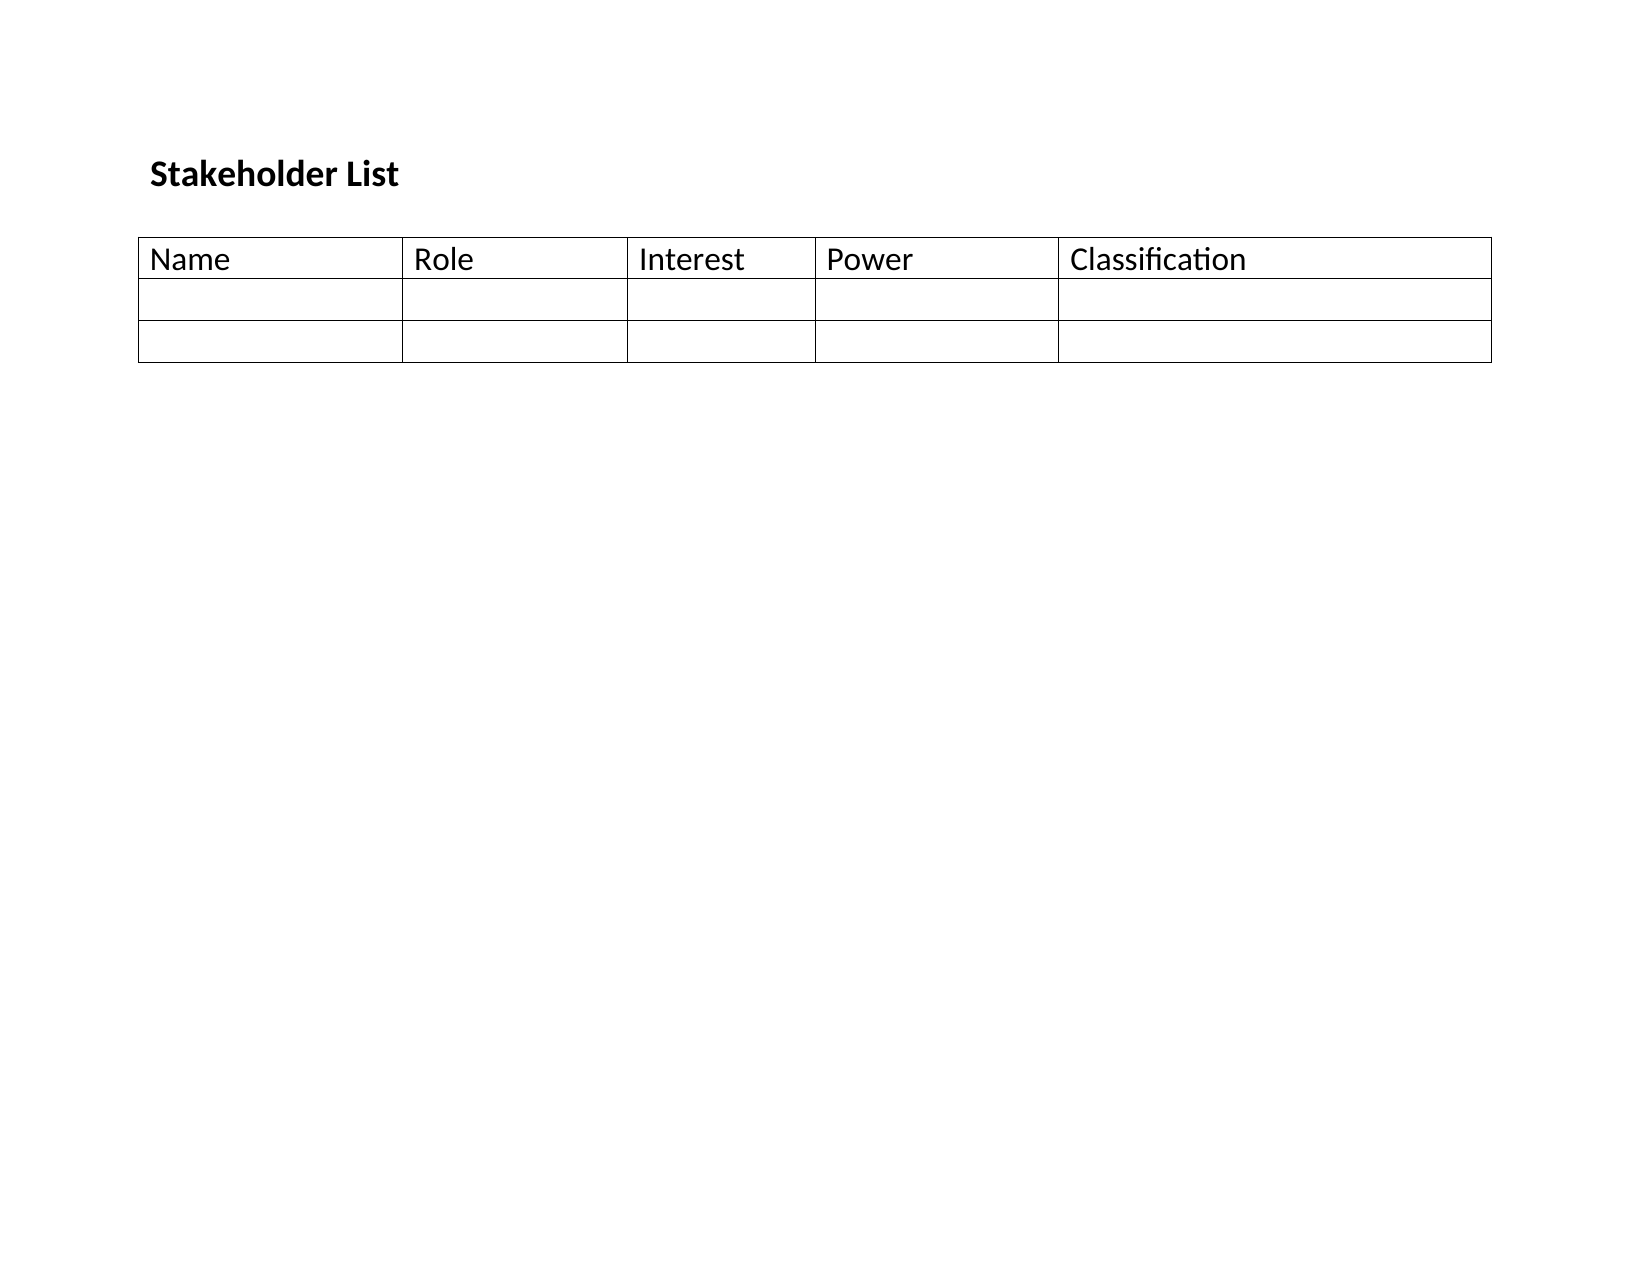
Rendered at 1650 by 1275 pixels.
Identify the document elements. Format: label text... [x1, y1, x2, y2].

table_header Interest [628, 238, 815, 278]
table_cell [628, 279, 815, 320]
table_header Classification [1059, 238, 1491, 278]
table_cell [816, 321, 1058, 362]
table_cell [139, 321, 402, 362]
table_cell [816, 279, 1058, 320]
table_cell [628, 321, 815, 362]
table_cell [403, 279, 627, 320]
text Stakeholder List [150, 150, 1500, 196]
table_header Role [403, 238, 627, 278]
table_cell [139, 279, 402, 320]
table_cell [403, 321, 627, 362]
table_header Name [139, 238, 402, 278]
table_cell [1059, 321, 1491, 362]
table_header Power [816, 238, 1058, 278]
table_cell [1059, 279, 1491, 320]
